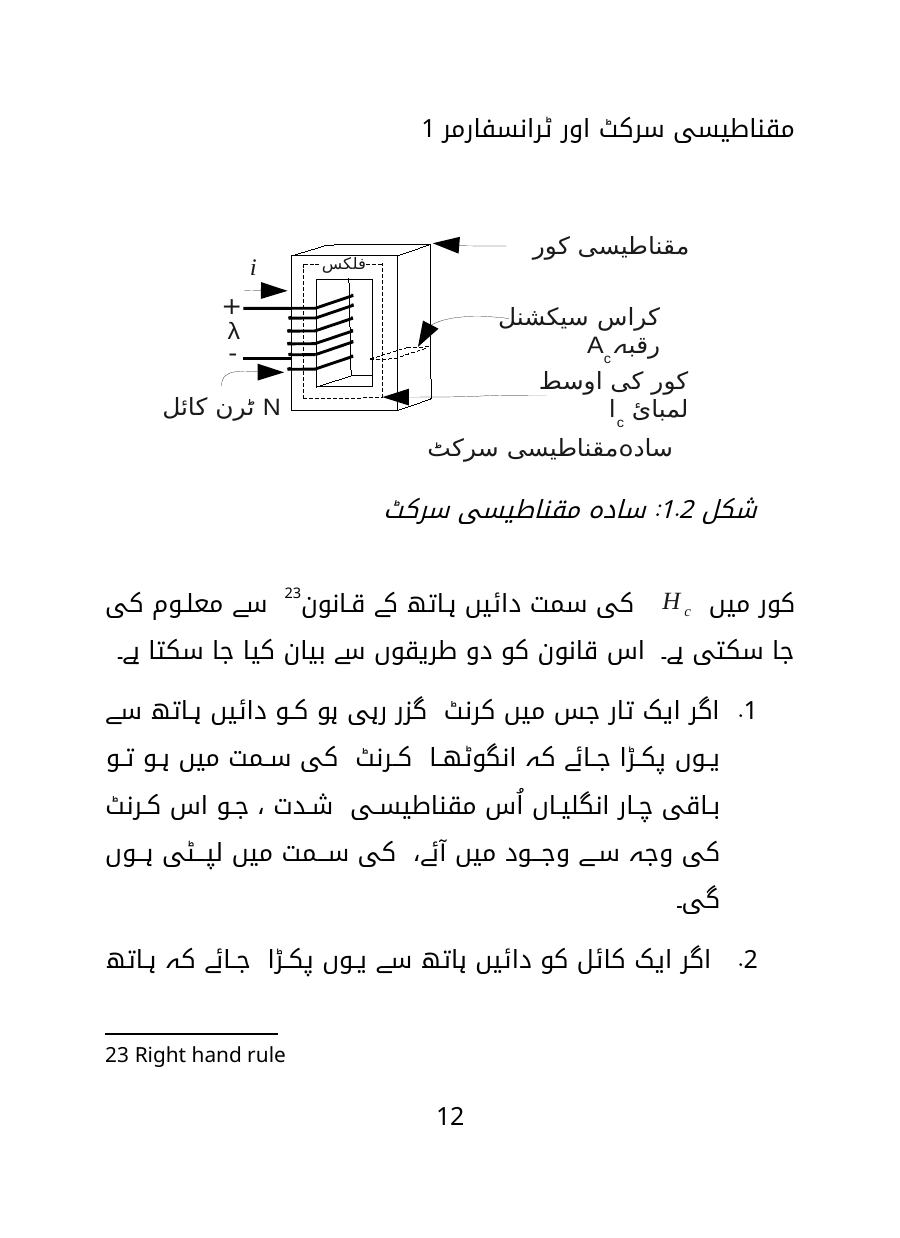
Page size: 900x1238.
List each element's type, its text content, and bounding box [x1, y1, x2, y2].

text شکل 1.2: سادہ مقناطیسی سرکٹ [139, 198, 756, 533]
text کور میں کی سمت دائیں ہاتھ کے قانون سے معلوم کی جا سکتی ہے۔ اس قانون کو دو طریقوں سے بیان کیا جا سکتا ہے۔ [105, 580, 795, 675]
text Right hand rule [105, 1040, 795, 1068]
list اگر ایک تار جس میں کرنٹ گزر رہی ہو کو دائیں ہاتھ سے یوں پکڑا جائے کہ انگوٹھا کرنٹ کی سمت میں ہو تو باقی چار انگلیاں اُس مقناطیسی شدت ، جو اس کرنٹ کی وجہ سے وجود میں آئے، کی سمت میں لپٹی ہوں گی۔ [105, 687, 757, 924]
list اگر ایک کائل کو دائیں ہاتھ سے یوں پکڑا جائے کہ ہاتھ کی چار انگلیاں کائل میں کرنٹ کی سمت میں لپٹی ہوں تو انگوٹھا اُس مقناطیسی شدت کی سمت میں ہوگا جو اس کرنٹ کی وجہ سے وجود میں آئیگا ۔ [105, 937, 757, 984]
